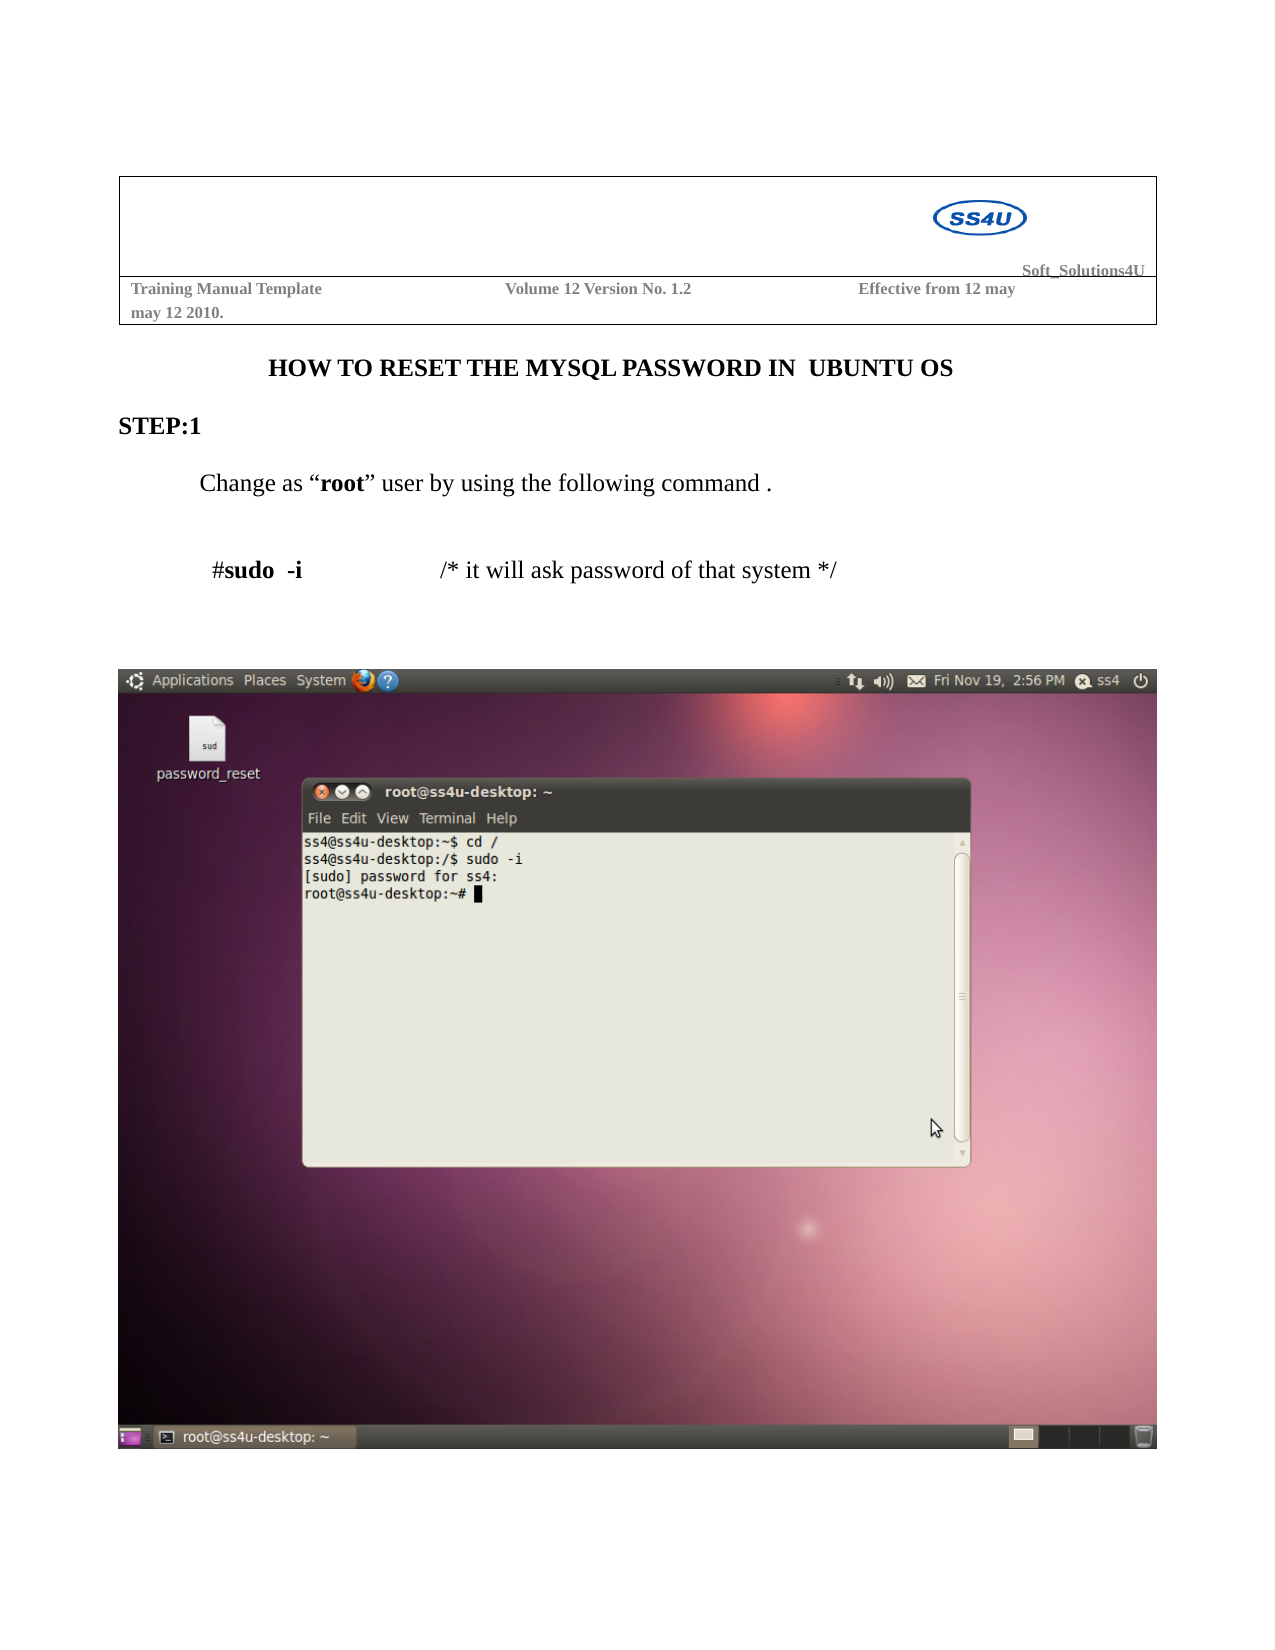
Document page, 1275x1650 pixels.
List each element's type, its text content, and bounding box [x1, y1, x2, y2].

picture [924, 198, 1117, 236]
text Change as “root” user by using the following command . [118, 468, 1157, 497]
text HOW TO RESET THE MYSQL PASSWORD IN UBUNTU OS [118, 353, 1157, 382]
picture [118, 669, 1157, 1449]
table_header Soft_Solutions4U Quality System Procedure [120, 177, 1156, 276]
text #sudo -i /* it will ask password of that system */ [118, 555, 1157, 583]
text STEP:1 [118, 411, 1157, 440]
table_cell Training Manual Template Volume 12 Version No. 1.2 Effective from 12 may may 12 2010. [120, 277, 1156, 324]
